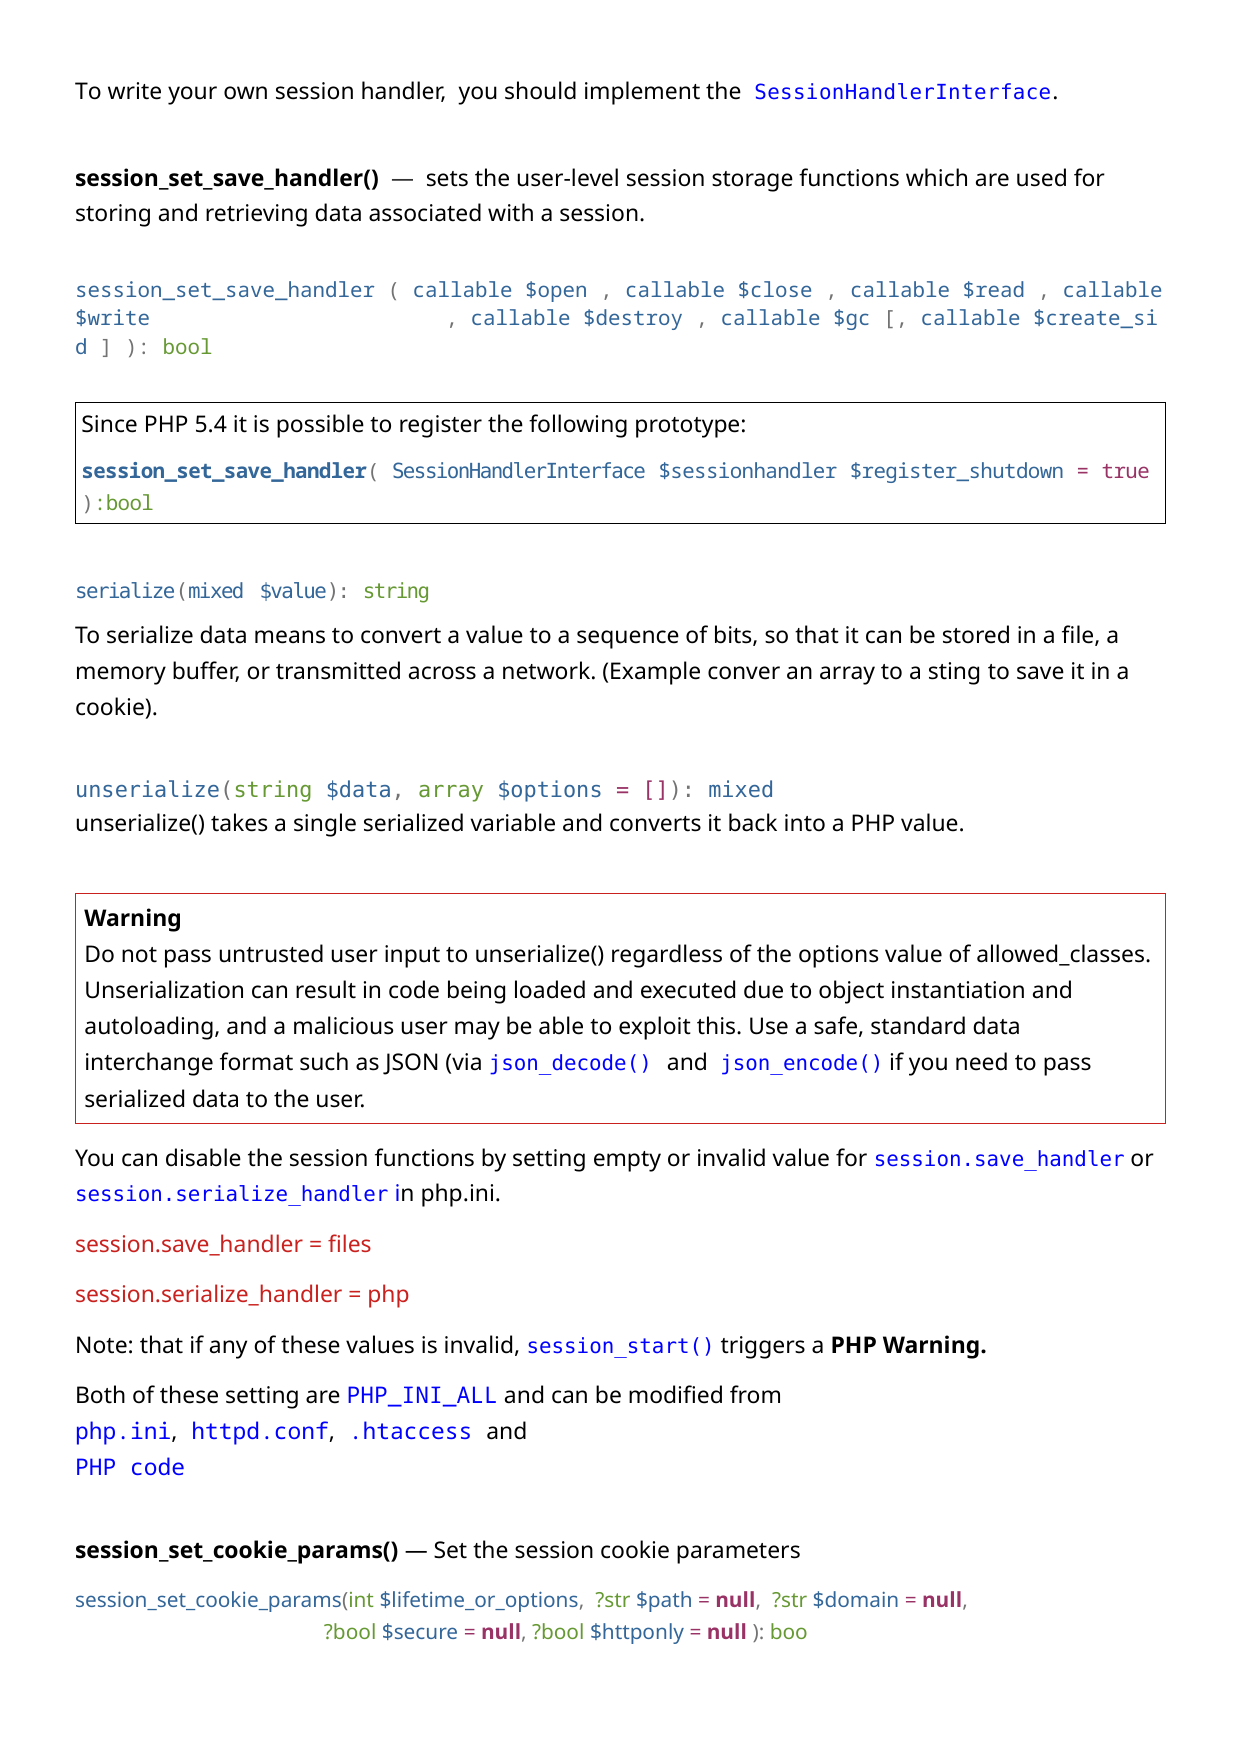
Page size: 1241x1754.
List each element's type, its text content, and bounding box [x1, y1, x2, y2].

text To serialize data means to convert a value to a sequence of bits, so that it can be stored in a file, a memory buffer, or transmitted across a network. (Example conver an array to a sting to save it in a cookie). [75, 619, 1166, 722]
text Both of these setting are PHP_INI_ALL and can be modified from php.ini, httpd.conf, .htaccess and [75, 1379, 1166, 1446]
text To write your own session handler, you should implement the SessionHandlerInterface. [75, 75, 1166, 106]
text Do not pass untrusted user input to unserialize() regardless of the options value of allowed_classes. Unserialization can result in code being loaded and executed due to object instantiation and autoloading, and a malicious user may be able to exploit this. Use a safe, standard data interchange format such as JSON (via json_decode() and json_encode() if you need to pass serialized data to the user. [76, 929, 1165, 1123]
text session_set_save_handler() — sets the user-level session storage functions which are used for storing and retrieving data associated with a session. [75, 161, 1166, 229]
text serialize(mixed $value): string [75, 578, 1166, 606]
text session_set_save_handler( SessionHandlerInterface $sessionhandler $register_shutdown = true ):bool [76, 450, 1165, 523]
text session.serialize_handler = php [75, 1278, 1166, 1309]
text Since PHP 5.4 it is possible to register the following prototype: [76, 403, 1165, 439]
text session.save_handler = files [75, 1228, 1166, 1259]
text unserialize(string $data, array $options = []): mixed [75, 778, 1166, 803]
text session_set_cookie_params(int $lifetime_or_options, ?str $path = null, ?str $domain = null, [75, 1585, 1166, 1613]
text PHP code [75, 1451, 1166, 1515]
text ?bool $secure = null, ?bool $httponly = null ): boo [75, 1617, 1166, 1646]
text session_set_cookie_params() — Set the session cookie parameters [75, 1534, 1166, 1566]
text Warning [76, 894, 1165, 929]
text unserialize() takes a single serialized variable and converts it back into a PHP value. [75, 807, 1166, 838]
text Note: that if any of these values is invalid, session_start() triggers a PHP Warning. [75, 1329, 1166, 1360]
text session_set_save_handler ( callable $open , callable $close , callable $read , callable $write , callable $destroy , callable $gc [, callable $create_sid ] ): bool [75, 275, 1166, 360]
text You can disable the session functions by setting empty or invalid value for session.save_handler or session.serialize_handler in php.ini. [75, 1142, 1166, 1208]
